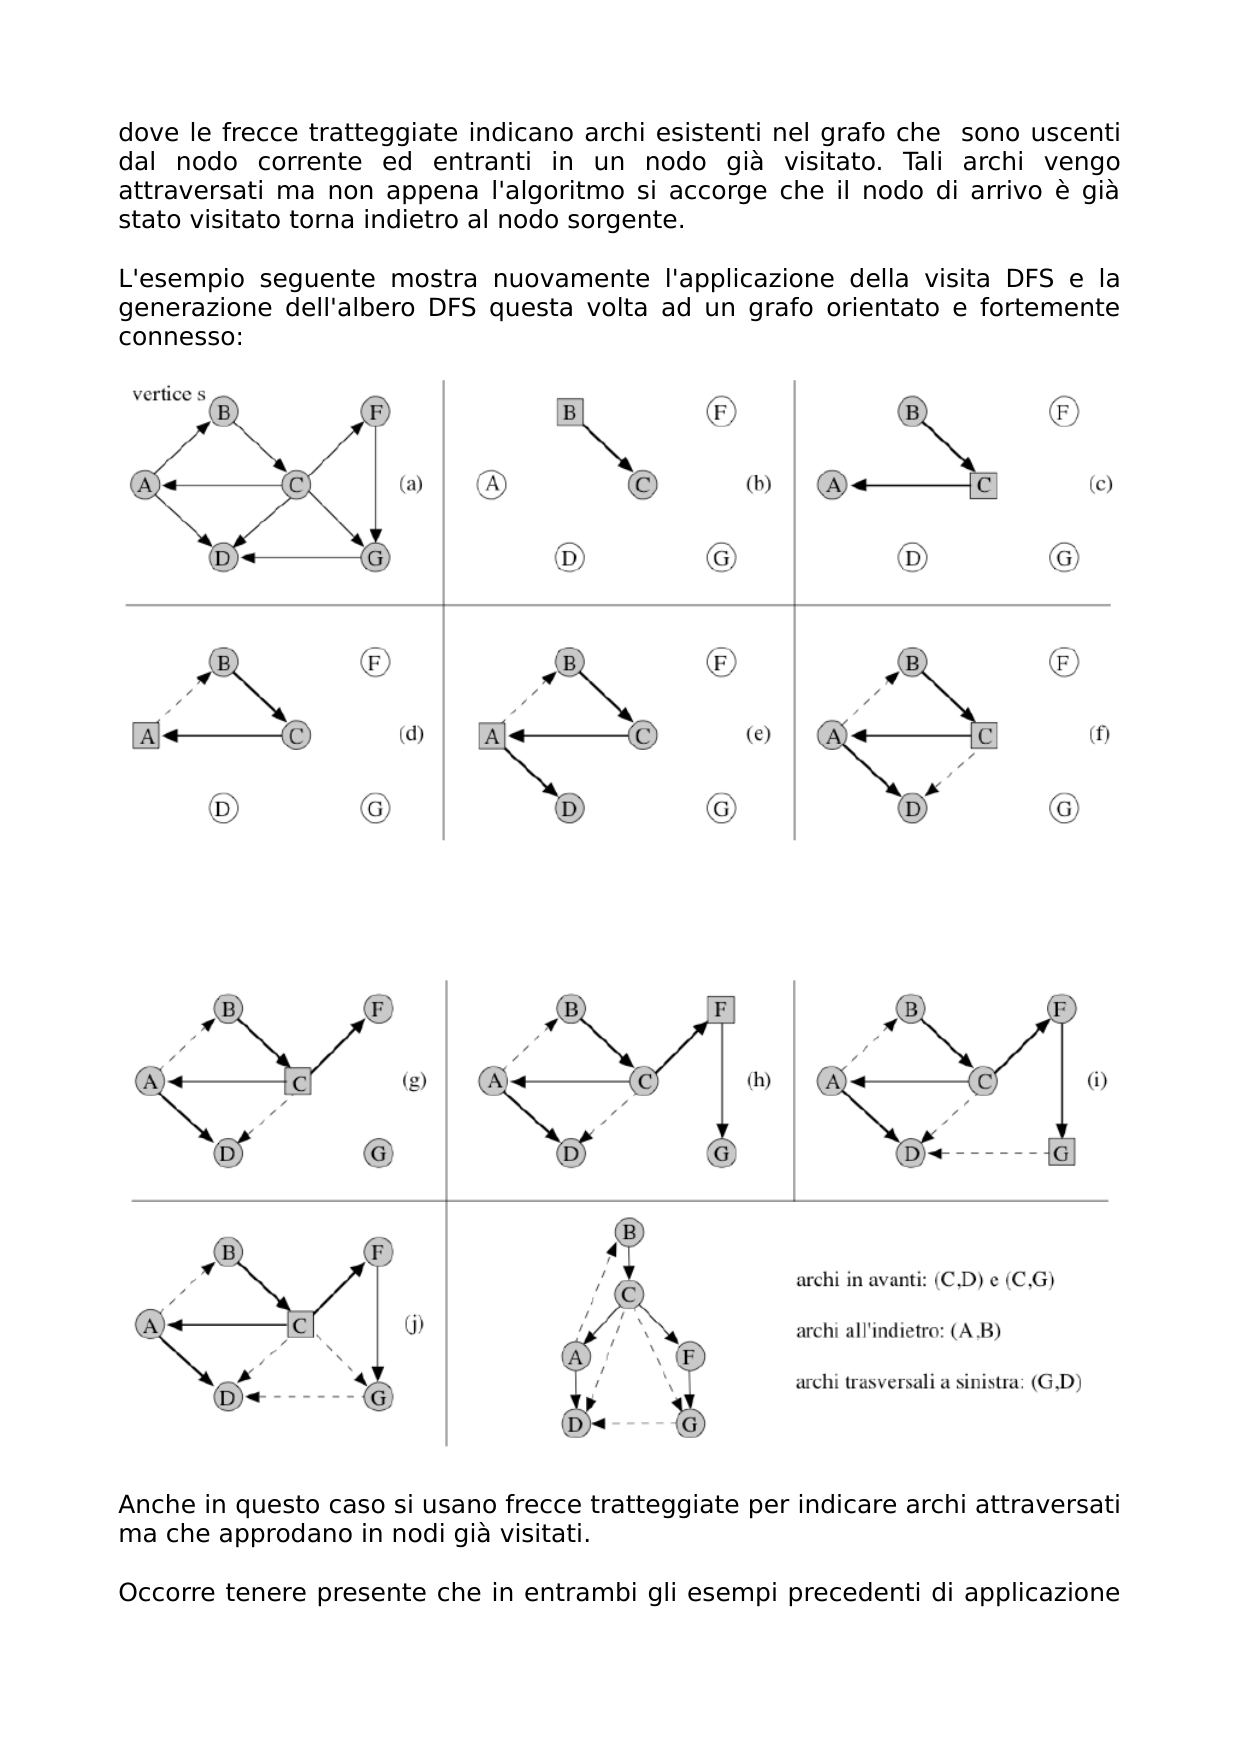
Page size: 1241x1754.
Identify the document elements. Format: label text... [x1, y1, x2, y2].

text Occorre tenere presente che in entrambi gli esempi precedenti di applicazione [118, 1578, 1122, 1607]
text Anche in questo caso si usano frecce tratteggiate per indicare archi attraversati ma che approdano in nodi già visitati. [118, 1490, 1122, 1549]
picture [118, 966, 1123, 1462]
picture [118, 380, 1123, 850]
text L'esempio seguente mostra nuovamente l'applicazione della visita DFS e la generazione dell'albero DFS questa volta ad un grafo orientato e fortemente connesso: [118, 264, 1122, 351]
text dove le frecce tratteggiate indicano archi esistenti nel grafo che sono uscenti dal nodo corrente ed entranti in un nodo già visitato. Tali archi vengo attraversati ma non appena l'algoritmo si accorge che il nodo di arrivo è già stato visitato torna indietro al nodo sorgente. [118, 118, 1122, 235]
